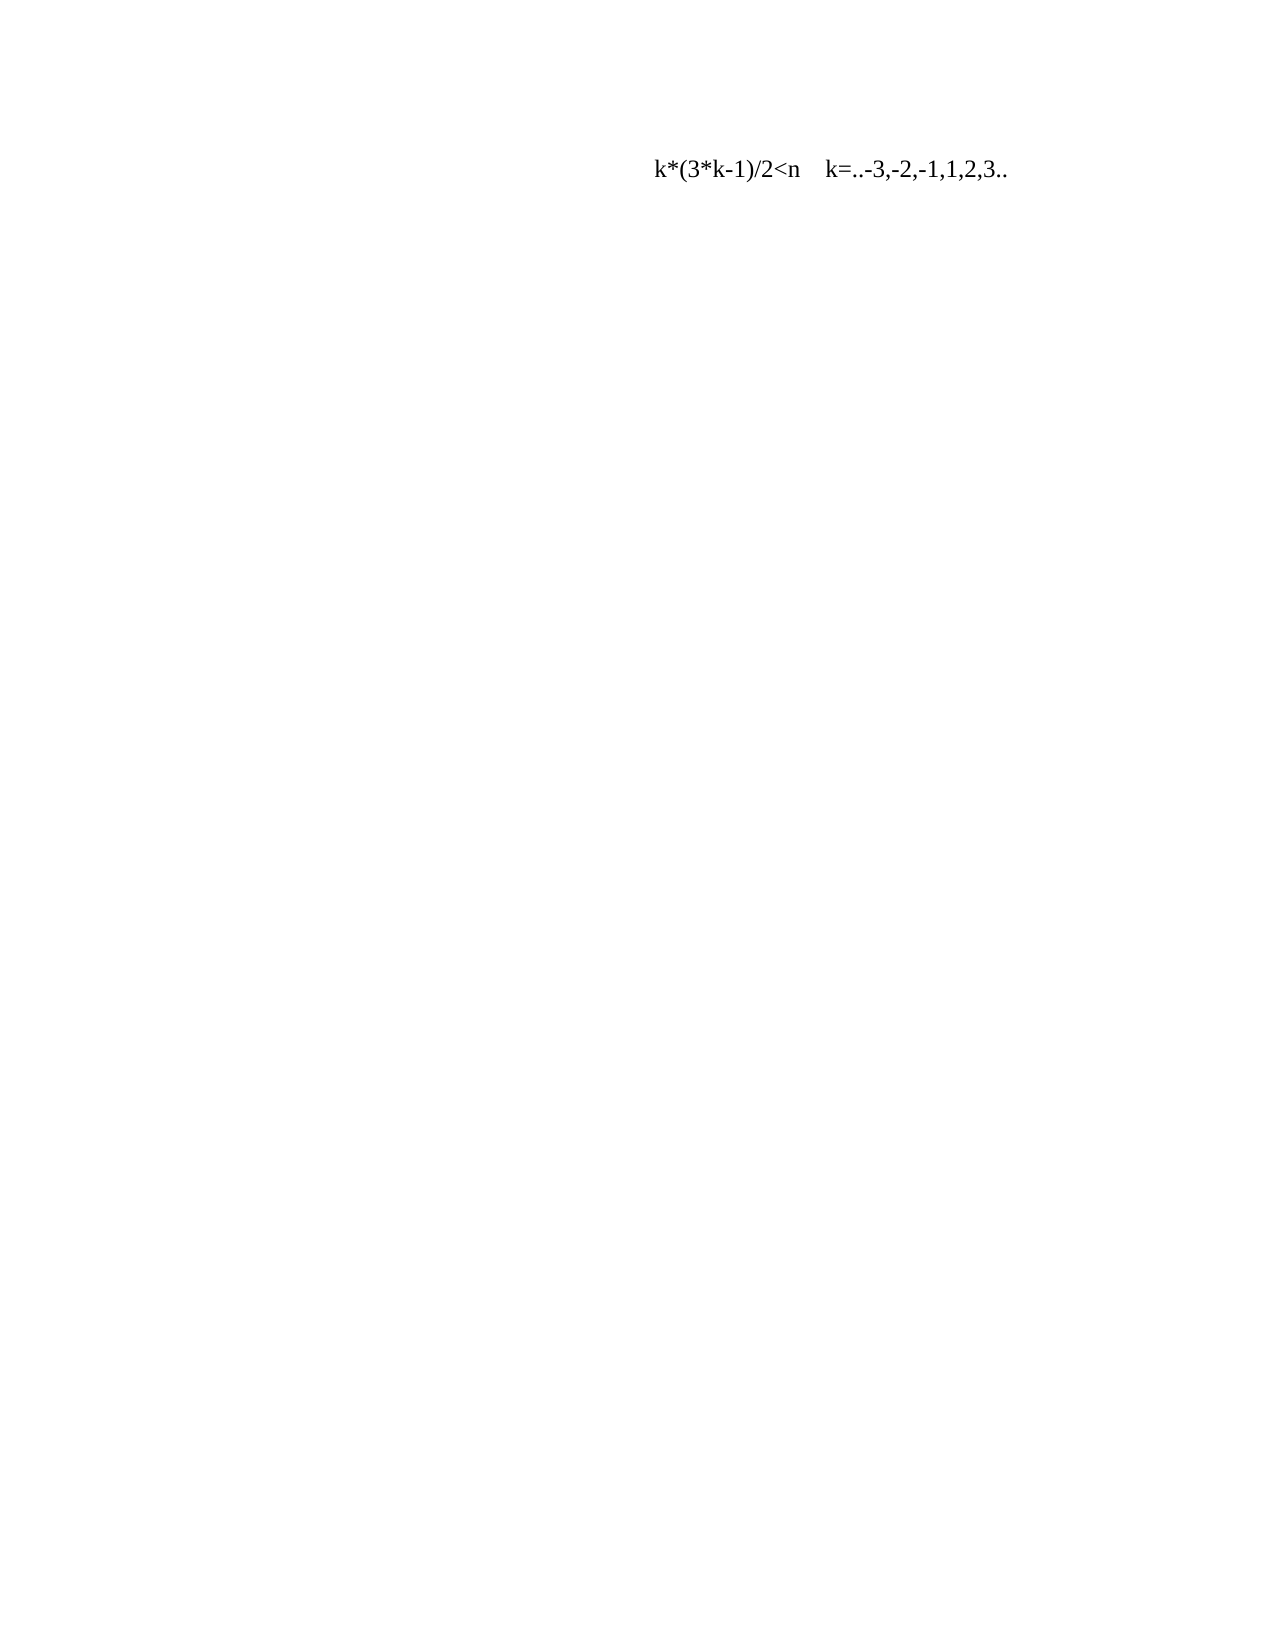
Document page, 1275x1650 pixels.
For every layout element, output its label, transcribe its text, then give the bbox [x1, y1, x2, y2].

text k*(3*k-1)/2<n k=..-3,-2,-1,1,2,3.. [118, 118, 1157, 183]
